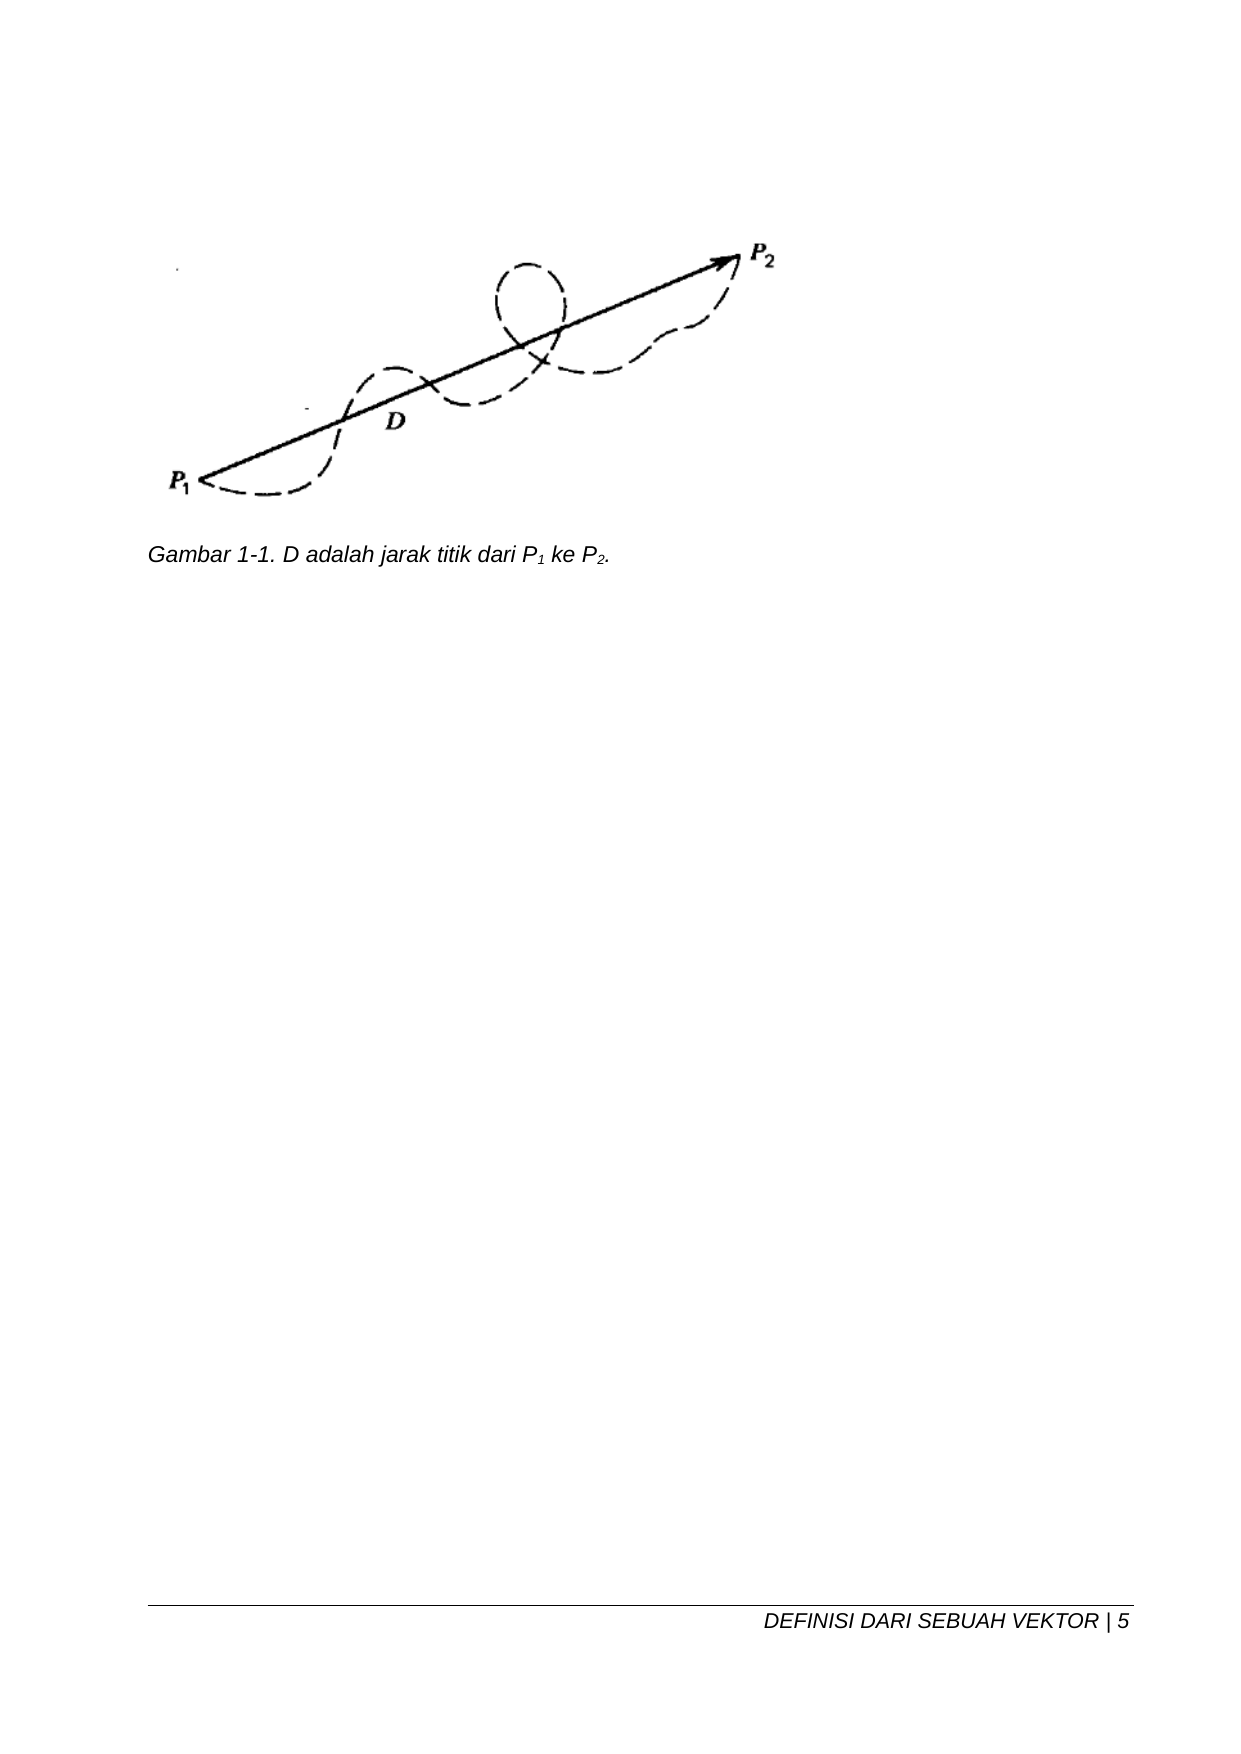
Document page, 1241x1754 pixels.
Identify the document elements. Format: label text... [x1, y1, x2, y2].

picture [147, 173, 779, 542]
text Gambar 1-1. D adalah jarak titik dari P1 ke P2. [148, 542, 779, 567]
